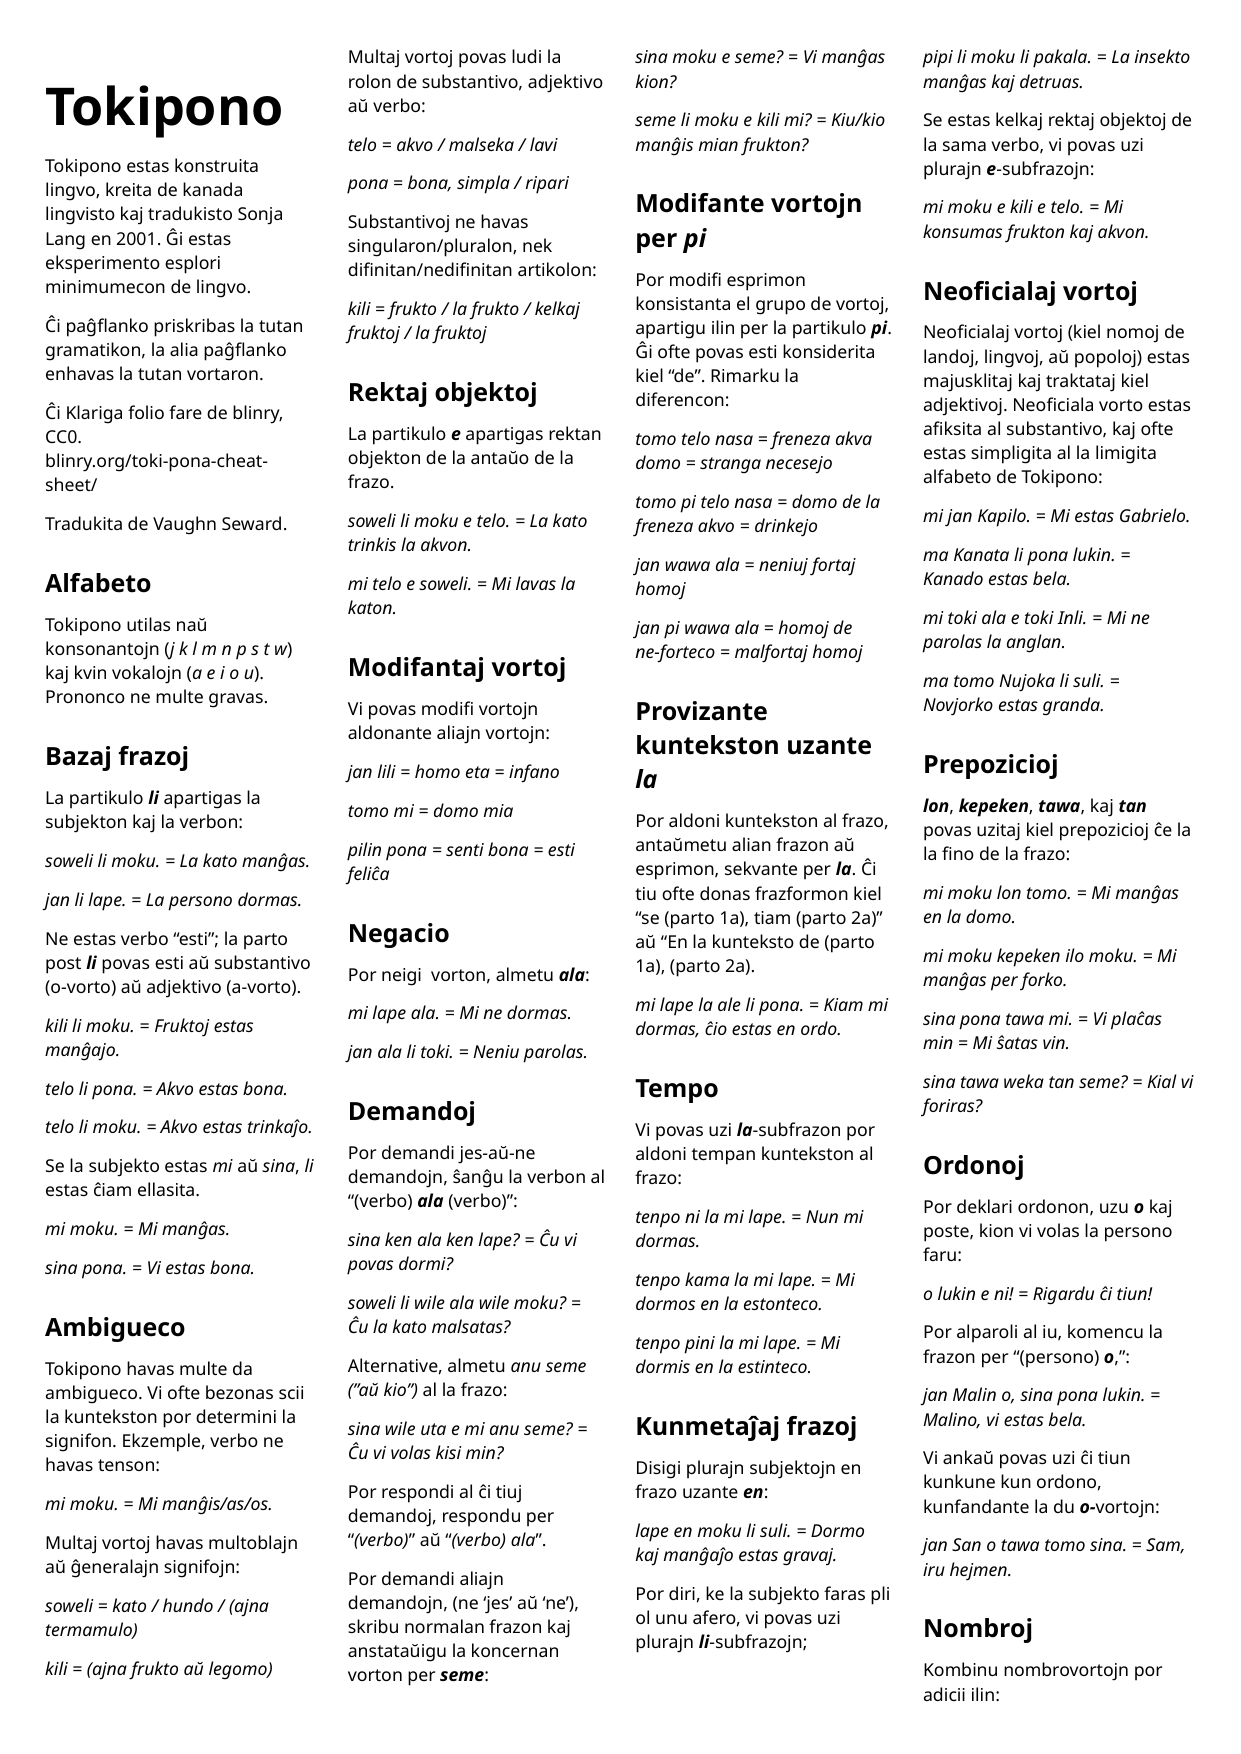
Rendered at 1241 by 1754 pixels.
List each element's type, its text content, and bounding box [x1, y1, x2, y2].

text Por respondi al ĉi tiuj demandoj, respondu per “(verbo)” aŭ “(verbo) ala”. [348, 1479, 605, 1552]
text Ĉi paĝflanko priskribas la tutan gramatikon, la alia paĝflanko enhavas la tutan vortaron. [45, 313, 318, 386]
text mi moku e kili e telo. = Mi konsumas frukton kaj akvon. [923, 195, 1196, 243]
text telo li moku. = Akvo estas trinkaĵo. [45, 1115, 318, 1139]
text pona = bona, simpla / ripari [348, 171, 605, 195]
text mi moku. = Mi manĝis/as/os. [45, 1491, 318, 1516]
subtitle Bazaj frazoj [45, 739, 318, 773]
text Disigi plurajn subjektojn en frazo uzante en: [635, 1455, 893, 1503]
text mi toki ala e toki Inli. = Mi ne parolas la anglan. [923, 605, 1196, 654]
subtitle Modifante vortojn per pi [635, 186, 893, 254]
text sina tawa weka tan seme? = Kial vi foriras? [923, 1069, 1196, 1117]
text mi moku lon tomo. = Mi manĝas en la domo. [923, 880, 1196, 929]
subtitle Nombroj [923, 1611, 1196, 1645]
text Por deklari ordonon, uzu o kaj poste, kion vi volas la persono faru: [923, 1194, 1196, 1267]
text Multaj vortoj havas multoblajn aŭ ĝeneralajn signifojn: [45, 1530, 318, 1578]
text jan lili = homo eta = infano [348, 759, 605, 784]
subtitle Ambigueco [45, 1309, 318, 1343]
text kili = (ajna frukto aŭ legomo) [45, 1656, 318, 1680]
text Por demandi jes-aŭ-ne demandojn, ŝanĝu la verbon al “(verbo) ala (verbo)”: [348, 1140, 605, 1213]
text jan Malin o, sina pona lukin. = Malino, vi estas bela. [923, 1383, 1196, 1431]
text sina moku e seme? = Vi manĝas kion? [635, 45, 893, 93]
text mi jan Kapilo. = Mi estas Gabrielo. [923, 504, 1196, 528]
text ma Kanata li pona lukin. = Kanado estas bela. [923, 542, 1196, 591]
text kili li moku. = Fruktoj estas manĝajo. [45, 1013, 318, 1061]
text Tokipono estas konstruita lingvo, kreita de kanada lingvisto kaj tradukisto Sonja Lang en 2001. Ĝi estas eksperimento esplori minimumecon de lingvo. [45, 153, 318, 298]
text lape en moku li suli. = Dormo kaj manĝaĵo estas gravaj. [635, 1518, 893, 1566]
subtitle Alfabeto [45, 565, 318, 599]
text sina wile uta e mi anu seme? = Ĉu vi volas kisi min? [348, 1416, 605, 1464]
text Multaj vortoj povas ludi la rolon de substantivo, adjektivo aŭ verbo: [348, 45, 605, 117]
subtitle Ordonoj [923, 1147, 1196, 1181]
text Tokipono utilas naŭ konsonantojn (j k l m n p s t w) kaj kvin vokalojn (a e i o u). Prononco ne multe gravas. [45, 612, 318, 709]
text Vi povas modifi vortojn aldonante aliajn vortojn: [348, 697, 605, 745]
text Se estas kelkaj rektaj objektoj de la sama verbo, vi povas uzi plurajn e-subfrazojn: [923, 108, 1196, 180]
text pilin pona = senti bona = esti feliĉa [348, 837, 605, 885]
text Alternative, almetu anu seme (”aŭ kio”) al la frazo: [348, 1353, 605, 1402]
text jan ala li toki. = Neniu parolas. [348, 1039, 605, 1064]
text Por demandi aliajn demandojn, (ne ‘jes’ aŭ ‘ne’), skribu normalan frazon kaj anstataŭigu la koncernan vorton per seme: [348, 1566, 605, 1687]
text soweli li moku e telo. = La kato trinkis la akvon. [348, 509, 605, 557]
subtitle Kunmetaĵaj frazoj [635, 1408, 893, 1442]
subtitle Tempo [635, 1070, 893, 1104]
text jan pi wawa ala = homoj de ne-forteco = malfortaj homoj [635, 615, 893, 664]
text Por modifi esprimon konsistanta el grupo de vortoj, apartigu ilin per la partikulo pi. Ĝi ofte povas esti konsiderita kiel “de”. Rimarku la diferencon: [635, 267, 893, 412]
text mi telo e soweli. = Mi lavas la katon. [348, 572, 605, 620]
subtitle Modifantaj vortoj [348, 650, 605, 684]
text soweli = kato / hundo / (ajna termamulo) [45, 1593, 318, 1641]
text pipi li moku li pakala. = La insekto manĝas kaj detruas. [923, 45, 1196, 93]
title Tokipono [45, 70, 318, 141]
text mi moku kepeken ilo moku. = Mi manĝas per forko. [923, 943, 1196, 992]
text Substantivoj ne havas singularon/pluralon, nek difinitan/nedifinitan artikolon: [348, 209, 605, 282]
text Tokipono havas multe da ambigueco. Vi ofte bezonas scii la kuntekston por determini la signifon. Ekzemple, verbo ne havas tenson: [45, 1356, 318, 1477]
text mi moku. = Mi manĝas. [45, 1216, 318, 1241]
subtitle Prepozicioj [923, 747, 1196, 781]
subtitle Neoficialaj vortoj [923, 273, 1196, 307]
text Por alparoli al iu, komencu la frazon per “(persono) o,”: [923, 1320, 1196, 1368]
text kili = frukto / la frukto / kelkaj fruktoj / la fruktoj [348, 297, 605, 345]
text Por aldoni kuntekston al frazo, antaŭmetu alian frazon aŭ esprimon, sekvante per la. Ĉi tiu ofte donas frazformon kiel “se (parto 1a), tiam (parto 2a)” aŭ “En la kunteksto de (parto 1a), (parto 2a). [635, 808, 893, 978]
text Ĉi Klariga folio fare de blinry, CC0. blinry.org/toki-pona-cheat-sheet/ [45, 400, 318, 497]
text soweli li moku. = La kato manĝas. [45, 848, 318, 873]
text soweli li wile ala wile moku? = Ĉu la kato malsatas? [348, 1290, 605, 1339]
text La partikulo e apartigas rektan objekton de la antaŭo de la frazo. [348, 422, 605, 494]
text sina ken ala ken lape? = Ĉu vi povas dormi? [348, 1227, 605, 1276]
text Por neigi vorton, almetu ala: [348, 962, 605, 986]
text seme li moku e kili mi? = Kiu/kio manĝis mian frukton? [635, 108, 893, 156]
text Tradukita de Vaughn Seward. [45, 511, 318, 536]
text tomo pi telo nasa = domo de la freneza akvo = drinkejo [635, 489, 893, 538]
text tenpo kama la mi lape. = Mi dormos en la estonteco. [635, 1267, 893, 1316]
text jan San o tawa tomo sina. = Sam, iru hejmen. [923, 1533, 1196, 1581]
text La partikulo li apartigas la subjekton kaj la verbon: [45, 786, 318, 834]
text jan wawa ala = neniuj fortaj homoj [635, 552, 893, 601]
subtitle Rektaj objektoj [348, 375, 605, 409]
text o lukin e ni! = Rigardu ĉi tiun! [923, 1281, 1196, 1305]
text Neoficialaj vortoj (kiel nomoj de landoj, lingvoj, aŭ popoloj) estas majusklitaj kaj traktataj kiel adjektivoj. Neoficiala vorto estas afiksita al substantivo, kaj ofte estas simpligita al la limigita alfabeto de Tokipono: [923, 320, 1196, 489]
text sina pona tawa mi. = Vi plaĉas min = Mi ŝatas vin. [923, 1006, 1196, 1054]
text tomo mi = domo mia [348, 798, 605, 822]
text mi lape ala. = Mi ne dormas. [348, 1001, 605, 1025]
text Por diri, ke la subjekto faras pli ol unu afero, vi povas uzi plurajn li-subfrazojn; [635, 1581, 893, 1653]
text tenpo pini la mi lape. = Mi dormis en la estinteco. [635, 1330, 893, 1378]
text telo = akvo / malseka / lavi [348, 132, 605, 156]
text sina pona. = Vi estas bona. [45, 1255, 318, 1279]
text Vi ankaŭ povas uzi ĉi tiun kunkune kun ordono, kunfandante la du o-vortojn: [923, 1446, 1196, 1518]
subtitle Negacio [348, 915, 605, 949]
text mi lape la ale li pona. = Kiam mi dormas, ĉio estas en ordo. [635, 992, 893, 1041]
text Vi povas uzi la-subfrazon por aldoni tempan kuntekston al frazo: [635, 1117, 893, 1190]
text tomo telo nasa = freneza akva domo = stranga necesejo [635, 427, 893, 475]
text telo li pona. = Akvo estas bona. [45, 1076, 318, 1100]
text Ne estas verbo “esti”; la parto post li povas esti aŭ substantivo (o-vorto) aŭ adjektivo (a-vorto). [45, 926, 318, 998]
subtitle Demandoj [348, 1094, 605, 1128]
text Kombinu nombrovortojn por adicii ilin: [923, 1658, 1196, 1706]
text ma tomo Nujoka li suli. = Novjorko estas granda. [923, 668, 1196, 717]
subtitle Provizante kuntekston uzante la [635, 693, 893, 796]
text tenpo ni la mi lape. = Nun mi dormas. [635, 1204, 893, 1253]
text Se la subjekto estas mi aŭ sina, li estas ĉiam ellasita. [45, 1153, 318, 1202]
text lon, kepeken, tawa, kaj tan povas uzitaj kiel prepozicioj ĉe la la fino de la frazo: [923, 793, 1196, 866]
text jan li lape. = La persono dormas. [45, 887, 318, 911]
